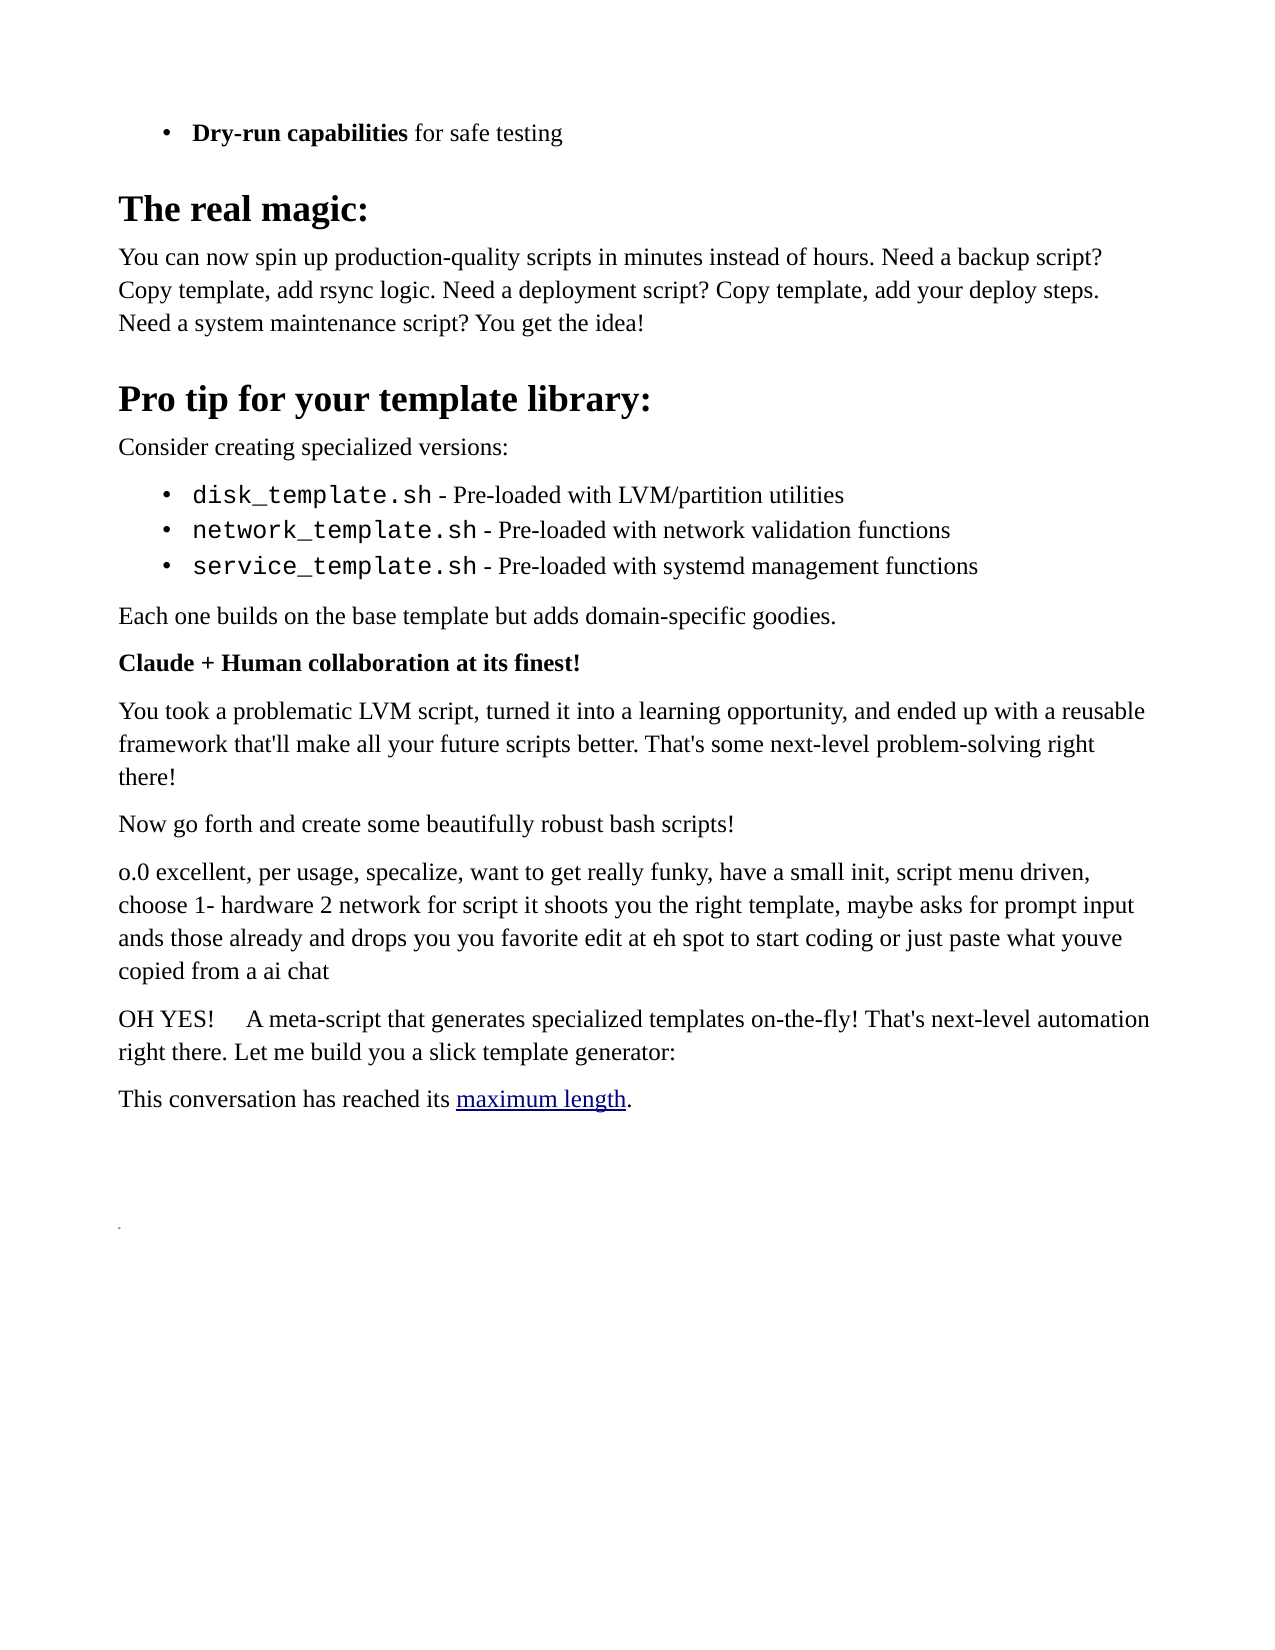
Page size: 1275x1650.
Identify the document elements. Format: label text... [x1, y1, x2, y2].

subtitle The real magic: [118, 187, 1157, 230]
subtitle Pro tip for your template library: [118, 377, 1157, 420]
list network_template.sh - Pre-loaded with network validation functions [162, 515, 1157, 546]
list disk_template.sh - Pre-loaded with LVM/partition utilities [162, 480, 1157, 511]
list Dry-run capabilities for safe testing [162, 118, 1157, 147]
text You took a problematic LVM script, turned it into a learning opportunity, and ended up with a reusable framework that'll make all your future scripts better. That's some next-level problem-solving right there! [118, 696, 1157, 791]
text o.0 excellent, per usage, specalize, want to get really funky, have a small init, script menu driven, choose 1- hardware 2 network for script it shoots you the right template, maybe asks for prompt input ands those already and drops you you favorite edit at eh spot to start coding or just paste what youve copied from a ai chat [118, 857, 1157, 985]
list service_template.sh - Pre-loaded with systemd management functions [162, 551, 1157, 582]
text Consider creating specialized versions: [118, 432, 1157, 461]
text Claude + Human collaboration at its finest! 🤖🤝👨‍💻 [118, 648, 1157, 677]
text This conversation has reached its maximum length. [118, 1084, 1157, 1113]
text Now go forth and create some beautifully robust bash scripts! 🚀 [118, 809, 1157, 838]
text Each one builds on the base template but adds domain-specific goodies. [118, 601, 1157, 629]
text You can now spin up production-quality scripts in minutes instead of hours. Need a backup script? Copy template, add rsync logic. Need a deployment script? Copy template, add your deploy steps. Need a system maintenance script? You get the idea! [118, 242, 1157, 337]
text OH YES! 🔥 A meta-script that generates specialized templates on-the-fly! That's next-level automation right there. Let me build you a slick template generator: [118, 1004, 1157, 1066]
